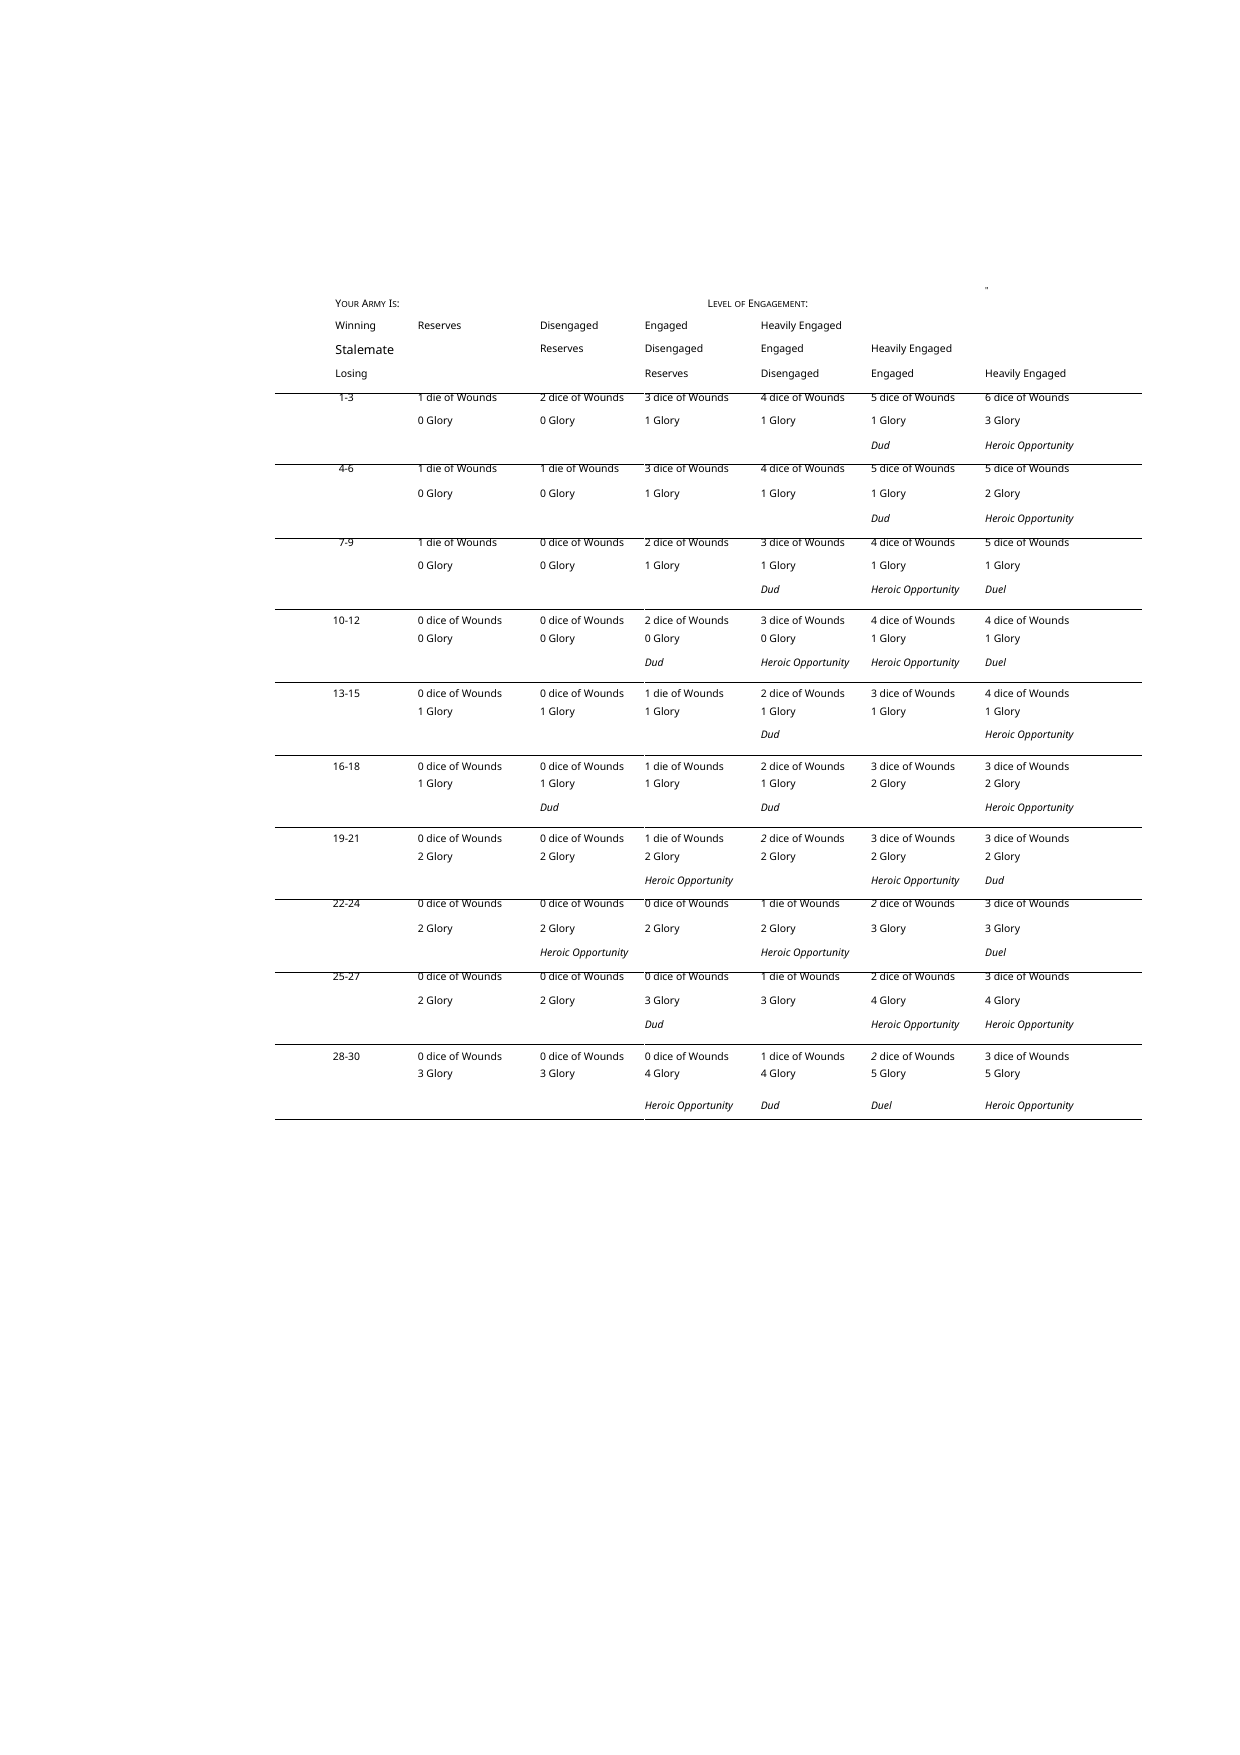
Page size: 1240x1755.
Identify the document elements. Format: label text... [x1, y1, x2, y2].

table_cell 4 dice of Wounds [871, 548, 985, 561]
table_cell 2 dice of Wounds [761, 845, 871, 852]
table_cell 6 dice of Wounds [985, 403, 1142, 416]
table_cell [418, 948, 525, 972]
table_cell Disengaged [525, 321, 644, 344]
table_cell 0 dice of Wounds [525, 1045, 644, 1069]
table_cell 3 dice of Wounds [871, 700, 985, 707]
table_cell 2 dice of Wounds [761, 683, 871, 689]
table_cell 1 Glory [871, 571, 985, 585]
table_cell Heroic Opportunity [645, 1093, 761, 1101]
table_header " [985, 295, 1142, 321]
table_cell 4 dice of Wounds [985, 610, 1142, 616]
table_cell 3 dice of Wounds [645, 403, 761, 416]
table_header [418, 287, 525, 321]
table_cell Dud [871, 451, 985, 464]
table_cell 4 dice of Wounds [871, 610, 985, 616]
table_cell Heroic Opportunity [985, 1031, 1142, 1044]
table_cell Heroic Opportunity [525, 948, 644, 972]
table_cell 16-18 [275, 756, 418, 762]
table_cell 2 dice of Wounds [761, 756, 871, 762]
table_cell 3 dice of Wounds [871, 756, 985, 762]
table_cell 2 Glory [985, 863, 1142, 876]
table_cell Winning [275, 321, 418, 344]
table_cell 0 dice of Wounds [418, 700, 525, 707]
table_cell 19-21 [275, 828, 418, 834]
table_cell Heavily Engaged [985, 380, 1142, 393]
table_cell 0 Glory [761, 644, 871, 658]
table_cell 1 Glory [645, 427, 761, 441]
table_cell 2 Glory [985, 499, 1142, 514]
table_cell Dud [761, 814, 871, 827]
table_cell [761, 514, 871, 537]
table_cell [418, 369, 525, 393]
table_cell 1 Glory [525, 707, 644, 730]
table_cell 10-12 [275, 610, 418, 616]
table_cell 1 Glory [418, 717, 525, 730]
table_cell 2 Glory [525, 996, 644, 1021]
table_cell 22-24 [275, 910, 418, 924]
table_cell [275, 489, 418, 514]
table_cell 0 Glory [418, 571, 525, 585]
table_cell 3 dice of Wounds [871, 828, 985, 834]
table_cell 0 Glory [525, 416, 644, 441]
table_cell Disengaged [645, 355, 761, 369]
table_cell [275, 658, 418, 682]
table_cell 2 Glory [761, 934, 871, 948]
table_cell [418, 730, 525, 754]
table_cell 4 dice of Wounds [985, 626, 1142, 634]
table_cell 3 Glory [761, 1007, 871, 1021]
table_cell 2 dice of Wounds [645, 548, 761, 561]
table_cell [418, 658, 525, 682]
table_cell 1 Glory [985, 717, 1142, 730]
table_cell [525, 658, 644, 682]
table_cell 0 dice of Wounds [525, 539, 644, 561]
table_cell [525, 514, 644, 537]
table_cell 1 Glory [871, 427, 985, 441]
table_cell 4 Glory [645, 1080, 761, 1093]
table_cell 0 dice of Wounds [418, 756, 525, 762]
table_cell [275, 634, 418, 658]
table_cell [525, 1021, 644, 1044]
table_cell 1 Glory [525, 779, 644, 803]
table_cell [871, 948, 985, 972]
table_cell 3 dice of Wounds [985, 772, 1142, 779]
table_cell 0 Glory [418, 427, 525, 441]
table_cell 1 Glory [985, 571, 1142, 585]
table_cell 3 Glory [525, 1070, 644, 1093]
table_cell 0 Glory [525, 634, 644, 658]
table_cell 0 dice of Wounds [418, 626, 525, 634]
table_cell Heroic Opportunity [985, 1111, 1142, 1119]
table_cell [418, 441, 525, 464]
table_cell 2 Glory [985, 790, 1142, 803]
table_cell 16-18 [275, 772, 418, 779]
table_cell 4 Glory [985, 1007, 1142, 1021]
table_cell [275, 514, 418, 537]
table_header [525, 296, 644, 321]
table_cell [418, 1093, 525, 1119]
table_cell [525, 730, 644, 754]
table_cell Heavily Engaged [871, 355, 985, 369]
table_cell [275, 441, 418, 464]
table_cell 2 Glory [418, 1007, 525, 1021]
table_cell 2 dice of Wounds [871, 910, 985, 924]
table_cell 3 dice of Wounds [871, 845, 985, 852]
table_cell Heavily Engaged [761, 331, 871, 344]
table_cell 2 dice of Wounds [645, 610, 761, 616]
table_cell 1 die of Wounds [525, 465, 644, 489]
table_header Level of Engagement: [645, 309, 871, 321]
table_cell [275, 1093, 418, 1119]
table_cell 0 dice of Wounds [645, 1045, 761, 1052]
table_cell 0 dice of Wounds [418, 772, 525, 779]
table_header Level of Engagement: [645, 287, 871, 299]
table_cell Engaged [645, 331, 761, 344]
table_cell 3 dice of Wounds [985, 1062, 1142, 1069]
table_cell 1 die of Wounds [645, 845, 761, 852]
table_cell [761, 876, 871, 899]
table_cell 1 die of Wounds [645, 683, 761, 689]
table_cell Heroic Opportunity [985, 814, 1142, 827]
table_cell Heroic Opportunity [871, 1031, 985, 1044]
table_cell 5 dice of Wounds [985, 548, 1142, 561]
table_cell 3 Glory [871, 934, 985, 948]
table_cell 0 dice of Wounds [418, 1062, 525, 1069]
table_header [871, 287, 985, 321]
table_cell 0 dice of Wounds [645, 910, 761, 924]
table_cell 2 Glory [871, 790, 985, 803]
table_cell 2 dice of Wounds [645, 626, 761, 634]
table_cell 4 Glory [761, 1080, 871, 1093]
table_cell [985, 345, 1142, 369]
table_cell [275, 948, 418, 972]
table_cell 0 dice of Wounds [525, 683, 644, 707]
table_cell Heroic Opportunity [871, 668, 985, 682]
table_cell 4 dice of Wounds [985, 683, 1142, 689]
table_cell Dud [871, 524, 985, 537]
table_cell [275, 416, 418, 441]
table_cell [645, 585, 761, 608]
table_cell [418, 876, 525, 899]
table_cell Dud [985, 886, 1142, 899]
table_cell Heroic Opportunity [871, 886, 985, 899]
table_cell 1 die of Wounds [761, 910, 871, 924]
table_cell 2 dice of Wounds [871, 982, 985, 996]
table_cell [275, 924, 418, 948]
table_cell [645, 948, 761, 972]
table_cell 5 dice of Wounds [985, 475, 1142, 489]
table_cell [418, 514, 525, 537]
table_cell 3 dice of Wounds [985, 1045, 1142, 1052]
table_cell Heroic Opportunity [645, 886, 761, 899]
table_cell 0 Glory [645, 644, 761, 658]
table_cell 3 dice of Wounds [871, 772, 985, 779]
table_cell 1 die of Wounds [418, 548, 525, 561]
table_cell 2 Glory [871, 863, 985, 876]
table_cell 1 Glory [871, 499, 985, 514]
table_cell Heroic Opportunity [761, 959, 871, 972]
table_cell Disengaged [761, 380, 871, 393]
table_cell 3 dice of Wounds [871, 683, 985, 689]
table_cell 5 Glory [985, 1080, 1142, 1093]
table_cell [275, 804, 418, 827]
table_cell 4 Glory [871, 1007, 985, 1021]
table_cell 1-3 [275, 403, 418, 416]
table_cell Dud [645, 668, 761, 682]
table_cell [525, 1093, 644, 1119]
table_cell 3 dice of Wounds [761, 610, 871, 616]
table_cell [275, 876, 418, 899]
table_cell 1 Glory [761, 571, 871, 585]
table_cell Duel [871, 1093, 985, 1101]
table_cell 3 dice of Wounds [985, 756, 1142, 762]
table_cell Heroic Opportunity [985, 451, 1142, 464]
table_cell 2 dice of Wounds [525, 394, 644, 416]
table_cell 0 dice of Wounds [418, 828, 525, 834]
table_cell [985, 321, 1142, 344]
table_cell Losing [275, 369, 418, 393]
table_cell Stalemate [275, 345, 418, 369]
table_cell 1 die of Wounds [645, 756, 761, 762]
table_cell 13-15 [275, 683, 418, 689]
table_cell [525, 369, 644, 393]
table_cell 3 dice of Wounds [761, 548, 871, 561]
table_cell 2 Glory [525, 853, 644, 876]
table_cell 1 Glory [761, 790, 871, 803]
table_cell 1 Glory [645, 499, 761, 514]
table_cell 4 dice of Wounds [985, 700, 1142, 707]
table_cell [418, 345, 525, 369]
table_cell Dud [761, 1111, 871, 1119]
table_cell [525, 585, 644, 608]
table_cell 2 Glory [761, 863, 871, 876]
table_cell 1 Glory [761, 427, 871, 441]
table_cell Duel [985, 668, 1142, 682]
table_cell 0 dice of Wounds [645, 982, 761, 996]
table_cell Heroic Opportunity [761, 668, 871, 682]
table_cell [275, 1021, 418, 1044]
table_cell 1 die of Wounds [418, 403, 525, 416]
table_cell 0 dice of Wounds [418, 683, 525, 689]
table_cell 2 dice of Wounds [871, 1062, 985, 1069]
table_cell 3 Glory [418, 1080, 525, 1093]
table_cell 3 dice of Wounds [761, 626, 871, 634]
table_cell [761, 1021, 871, 1044]
table_cell [645, 804, 761, 827]
table_cell 4 dice of Wounds [761, 475, 871, 489]
table_cell 0 Glory [525, 489, 644, 514]
table_cell 1 die of Wounds [645, 700, 761, 707]
table_cell 5 dice of Wounds [871, 475, 985, 489]
table_cell 0 dice of Wounds [645, 1062, 761, 1069]
table_cell [275, 853, 418, 876]
table_cell 2 Glory [645, 934, 761, 948]
table_cell [525, 441, 644, 464]
table_cell [418, 1021, 525, 1044]
table_cell [275, 707, 418, 730]
table_cell [275, 730, 418, 754]
table_cell 1 dice of Wounds [761, 1062, 871, 1069]
table_cell 3 dice of Wounds [985, 845, 1142, 852]
table_cell 10-12 [275, 626, 418, 634]
table_cell 1 Glory [645, 790, 761, 803]
table_cell 1 die of Wounds [418, 475, 525, 489]
table_cell 1 Glory [761, 499, 871, 514]
table_cell 2 Glory [525, 924, 644, 948]
table_cell 3 dice of Wounds [645, 475, 761, 489]
table_cell Duel [871, 1111, 985, 1119]
table_cell [275, 561, 418, 585]
table_cell 2 dice of Wounds [761, 772, 871, 779]
table_cell Dud [761, 595, 871, 608]
table_cell 3 dice of Wounds [985, 982, 1142, 996]
table_cell 3 Glory [985, 427, 1142, 441]
table_cell 0 dice of Wounds [418, 910, 525, 924]
table_cell 3 dice of Wounds [985, 828, 1142, 834]
table_cell [871, 321, 985, 344]
table_cell 2 dice of Wounds [761, 700, 871, 707]
table_cell 4 dice of Wounds [761, 403, 871, 416]
table_cell [645, 441, 761, 464]
table_cell 19-21 [275, 845, 418, 852]
table_cell 1 Glory [645, 717, 761, 730]
table_cell 1 Glory [761, 717, 871, 730]
table_cell Duel [985, 595, 1142, 608]
table_cell 0 dice of Wounds [418, 845, 525, 852]
table_cell [275, 585, 418, 608]
table_cell 4 dice of Wounds [871, 626, 985, 634]
table_cell 28-30 [275, 1045, 418, 1052]
table_cell 0 dice of Wounds [418, 1045, 525, 1052]
table_cell [418, 804, 525, 827]
table_cell 3 Glory [645, 1007, 761, 1021]
table_cell [275, 1070, 418, 1093]
table_cell 4-6 [275, 475, 418, 489]
table_cell 2 dice of Wounds [871, 1045, 985, 1052]
table_cell 2 Glory [418, 934, 525, 948]
table_cell 3 Glory [985, 934, 1142, 948]
table_cell [275, 779, 418, 803]
table_cell Heroic Opportunity [985, 1093, 1142, 1101]
table_cell Dud [761, 1093, 871, 1101]
table_cell 0 dice of Wounds [418, 982, 525, 996]
table_cell 0 Glory [418, 644, 525, 658]
table_cell 13-15 [275, 700, 418, 707]
table_cell 0 Glory [418, 499, 525, 514]
table_cell 0 Glory [525, 561, 644, 585]
table_cell 1 Glory [418, 790, 525, 803]
table_cell 0 dice of Wounds [525, 610, 644, 634]
table_cell 0 dice of Wounds [525, 756, 644, 779]
table_cell 7-9 [275, 548, 418, 561]
table_cell 0 dice of Wounds [418, 610, 525, 616]
table_cell Dud [525, 804, 644, 827]
table_cell Engaged [761, 355, 871, 369]
table_cell 3 dice of Wounds [985, 910, 1142, 924]
table_cell 1 Glory [871, 717, 985, 730]
table_cell Reserves [418, 331, 525, 344]
table_cell 5 dice of Wounds [871, 403, 985, 416]
table_cell 1 Glory [645, 571, 761, 585]
table_cell [871, 730, 985, 754]
table_cell [645, 514, 761, 537]
table_cell [418, 585, 525, 608]
table_cell 0 dice of Wounds [525, 828, 644, 852]
table_cell 1 Glory [871, 644, 985, 658]
table_cell Dud [761, 741, 871, 754]
table_cell 1 die of Wounds [645, 828, 761, 834]
table_cell Heroic Opportunity [645, 1111, 761, 1119]
table_cell Reserves [525, 345, 644, 369]
table_header Your Army Is: [275, 287, 418, 321]
table_cell 5 Glory [871, 1080, 985, 1093]
table_cell 25-27 [275, 982, 418, 996]
table_cell [525, 876, 644, 899]
table_cell [871, 804, 985, 827]
table_cell 0 dice of Wounds [525, 900, 644, 924]
table_cell 28-30 [275, 1062, 418, 1069]
table_cell Engaged [871, 380, 985, 393]
table_cell 1 Glory [985, 644, 1142, 658]
table_cell Heroic Opportunity [871, 595, 985, 608]
table_cell 2 Glory [645, 863, 761, 876]
table_cell Heroic Opportunity [985, 524, 1142, 537]
table_cell [275, 996, 418, 1021]
table_cell 0 dice of Wounds [525, 973, 644, 996]
table_cell 1 die of Wounds [645, 772, 761, 779]
table_cell Dud [645, 1031, 761, 1044]
table_cell Duel [985, 959, 1142, 972]
table_cell Heroic Opportunity [985, 741, 1142, 754]
table_cell [645, 730, 761, 754]
table_cell [761, 441, 871, 464]
table_cell 2 Glory [418, 863, 525, 876]
table_cell 2 dice of Wounds [761, 828, 871, 834]
table_cell 1 die of Wounds [761, 982, 871, 996]
table_cell 1 dice of Wounds [761, 1045, 871, 1052]
table_cell Reserves [645, 380, 761, 393]
